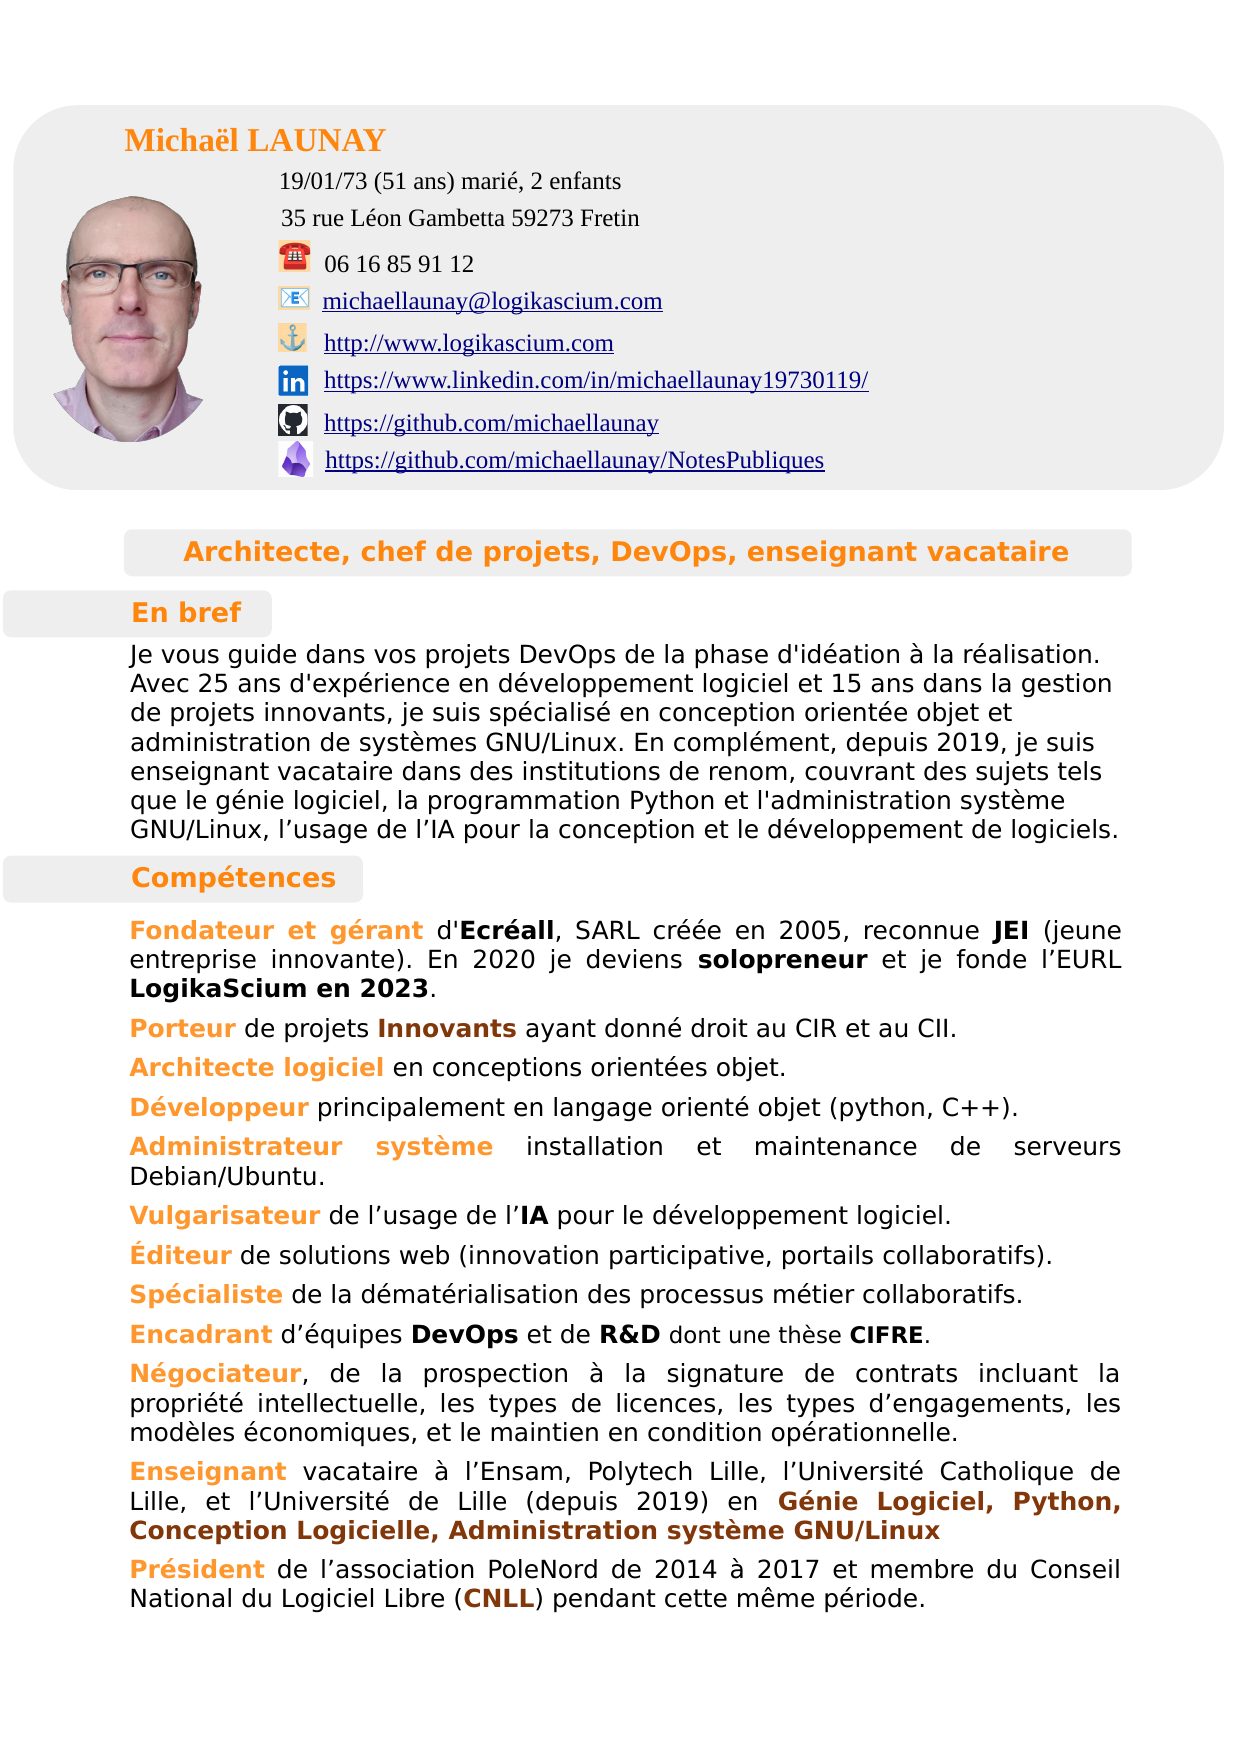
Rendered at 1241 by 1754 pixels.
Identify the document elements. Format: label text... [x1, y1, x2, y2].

text En bref [272, 597, 1122, 628]
text Administrateur système installation et maintenance de serveurs Debian/Ubuntu. [129, 1132, 1122, 1191]
text Développeur principalement en langage orienté objet (python, C++). [129, 1093, 1122, 1122]
text Je vous guide dans vos projets DevOps de la phase d'idéation à la réalisation. Avec 25 ans d'expérience en développement logiciel et 15 ans dans la gestion de projets innovants, je suis spécialisé en conception orientée objet et administration de systèmes GNU/Linux. En complément, depuis 2019, je suis enseignant vacataire dans des institutions de renom, couvrant des sujets tels que le génie logiciel, la programmation Python et l'administration système GNU/Linux, l’usage de l’IA pour la conception et le développement de logiciels. [130, 640, 1122, 844]
text Architecte logiciel en conceptions orientées objet. [129, 1053, 1122, 1082]
text Compétences [363, 862, 1122, 894]
text Éditeur de solutions web (innovation participative, portails collaboratifs). [129, 1241, 1122, 1270]
picture [33, 180, 229, 442]
picture [278, 365, 309, 396]
picture [278, 240, 311, 272]
text Porteur de projets Innovants ayant donné droit au CIR et au CII. [129, 1014, 1122, 1043]
picture [278, 286, 311, 310]
text Vulgarisateur de l’usage de l’IA pour le développement logiciel. [129, 1201, 1122, 1230]
picture [278, 404, 308, 436]
text Encadrant d’équipes DevOps et de R&D dont une thèse CIFRE. [129, 1320, 1122, 1349]
text Fondateur et gérant d'Ecréall, SARL créée en 2005, reconnue JEI (jeune entreprise innovante). En 2020 je deviens solopreneur et je fonde l’EURL LogikaScium en 2023. [129, 916, 1122, 1003]
text Enseignant vacataire à l’Ensam, Polytech Lille, l’Université Catholique de Lille, et l’Université de Lille (depuis 2019) en Génie Logiciel, Python, Conception Logicielle, Administration système GNU/Linux [129, 1457, 1122, 1545]
text Spécialiste de la dématérialisation des processus métier collaboratifs. [129, 1280, 1122, 1309]
picture [278, 323, 307, 352]
text Négociateur, de la prospection à la signature de contrats incluant la propriété intellectuelle, les types de licences, les types d’engagements, les modèles économiques, et le maintien en condition opérationnelle. [129, 1359, 1122, 1447]
picture [278, 441, 314, 477]
text Président de l’association PoleNord de 2014 à 2017 et membre du Conseil National du Logiciel Libre (CNLL) pendant cette même période. [129, 1555, 1122, 1614]
